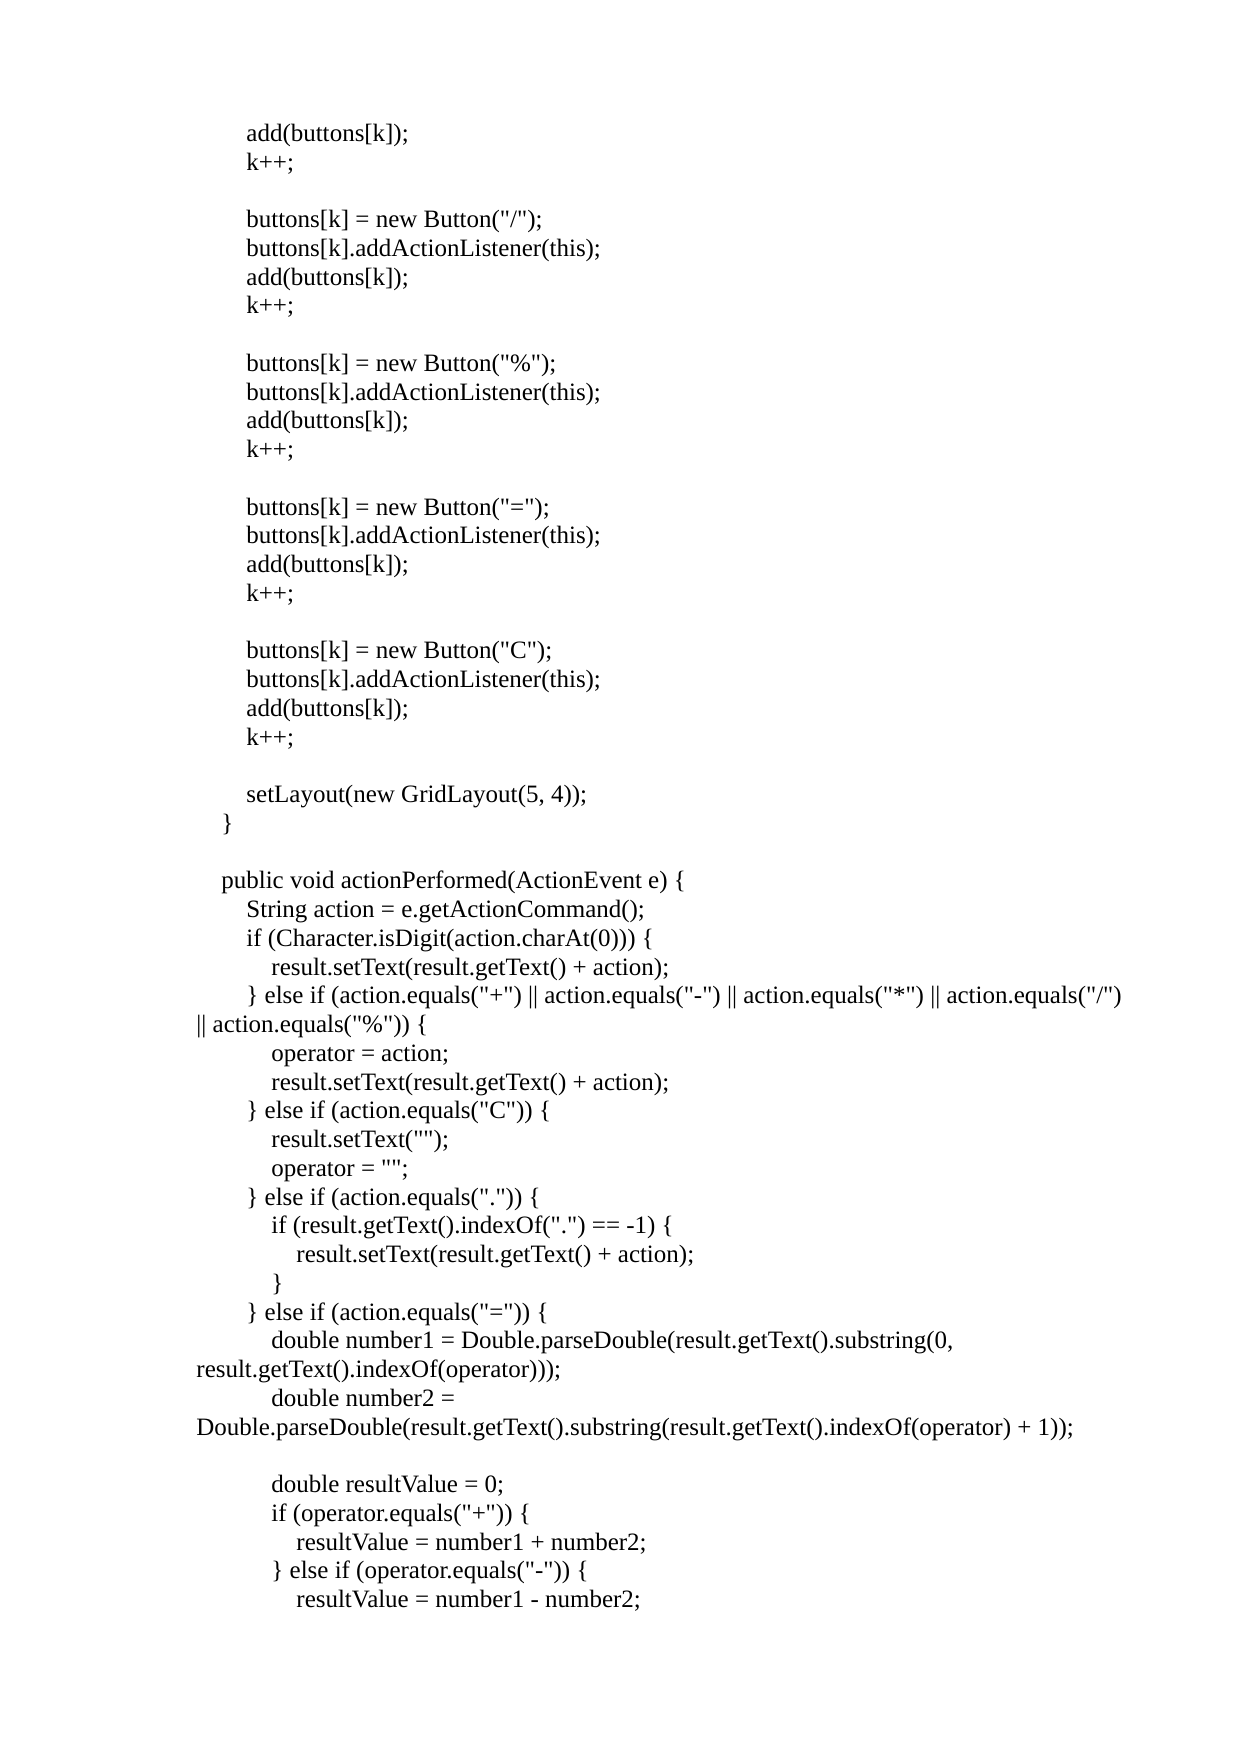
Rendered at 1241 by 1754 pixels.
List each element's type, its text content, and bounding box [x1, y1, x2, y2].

text result.setText(result.getText() + action); [196, 1067, 1122, 1096]
text buttons[k].addActionListener(this); [196, 521, 1122, 549]
text setLayout(new GridLayout(5, 4)); [196, 779, 1122, 808]
text k++; [196, 722, 1122, 751]
text } [196, 808, 1122, 837]
text buttons[k] = new Button("/"); [196, 204, 1122, 233]
text buttons[k].addActionListener(this); [196, 664, 1122, 693]
text } else if (action.equals(".")) { [196, 1182, 1122, 1211]
text } else if (action.equals("=")) { [196, 1297, 1122, 1326]
text result.setText(result.getText() + action); [196, 1239, 1122, 1268]
text if (Character.isDigit(action.charAt(0))) { [196, 923, 1122, 952]
text } else if (operator.equals("-")) { [196, 1556, 1122, 1584]
text add(buttons[k]); [196, 406, 1122, 434]
text buttons[k].addActionListener(this); [196, 233, 1122, 262]
text result.setText(result.getText() + action); [196, 952, 1122, 981]
text operator = action; [196, 1038, 1122, 1067]
text operator = ""; [196, 1153, 1122, 1182]
text add(buttons[k]); [196, 118, 1122, 147]
text k++; [196, 434, 1122, 463]
text add(buttons[k]); [196, 693, 1122, 722]
text add(buttons[k]); [196, 549, 1122, 578]
text buttons[k] = new Button("C"); [196, 636, 1122, 664]
text double resultValue = 0; [196, 1469, 1122, 1498]
text } else if (action.equals("C")) { [196, 1096, 1122, 1124]
text buttons[k] = new Button("="); [196, 492, 1122, 521]
text k++; [196, 147, 1122, 176]
text resultValue = number1 + number2; [196, 1527, 1122, 1556]
text k++; [196, 291, 1122, 319]
text } [196, 1268, 1122, 1297]
text } else if (action.equals("+") || action.equals("-") || action.equals("*") || action.equals("/") || action.equals("%")) { [196, 981, 1122, 1038]
text public void actionPerformed(ActionEvent e) { [196, 866, 1122, 894]
text result.setText(""); [196, 1124, 1122, 1153]
text String action = e.getActionCommand(); [196, 894, 1122, 923]
text buttons[k] = new Button("%"); [196, 348, 1122, 377]
text double number2 = Double.parseDouble(result.getText().substring(result.getText().indexOf(operator) + 1)); [196, 1383, 1122, 1441]
text if (result.getText().indexOf(".") == -1) { [196, 1211, 1122, 1239]
text k++; [196, 578, 1122, 607]
text resultValue = number1 - number2; [196, 1584, 1122, 1613]
text double number1 = Double.parseDouble(result.getText().substring(0, result.getText().indexOf(operator))); [196, 1326, 1122, 1383]
text buttons[k].addActionListener(this); [196, 377, 1122, 406]
text add(buttons[k]); [196, 262, 1122, 291]
text if (operator.equals("+")) { [196, 1498, 1122, 1527]
